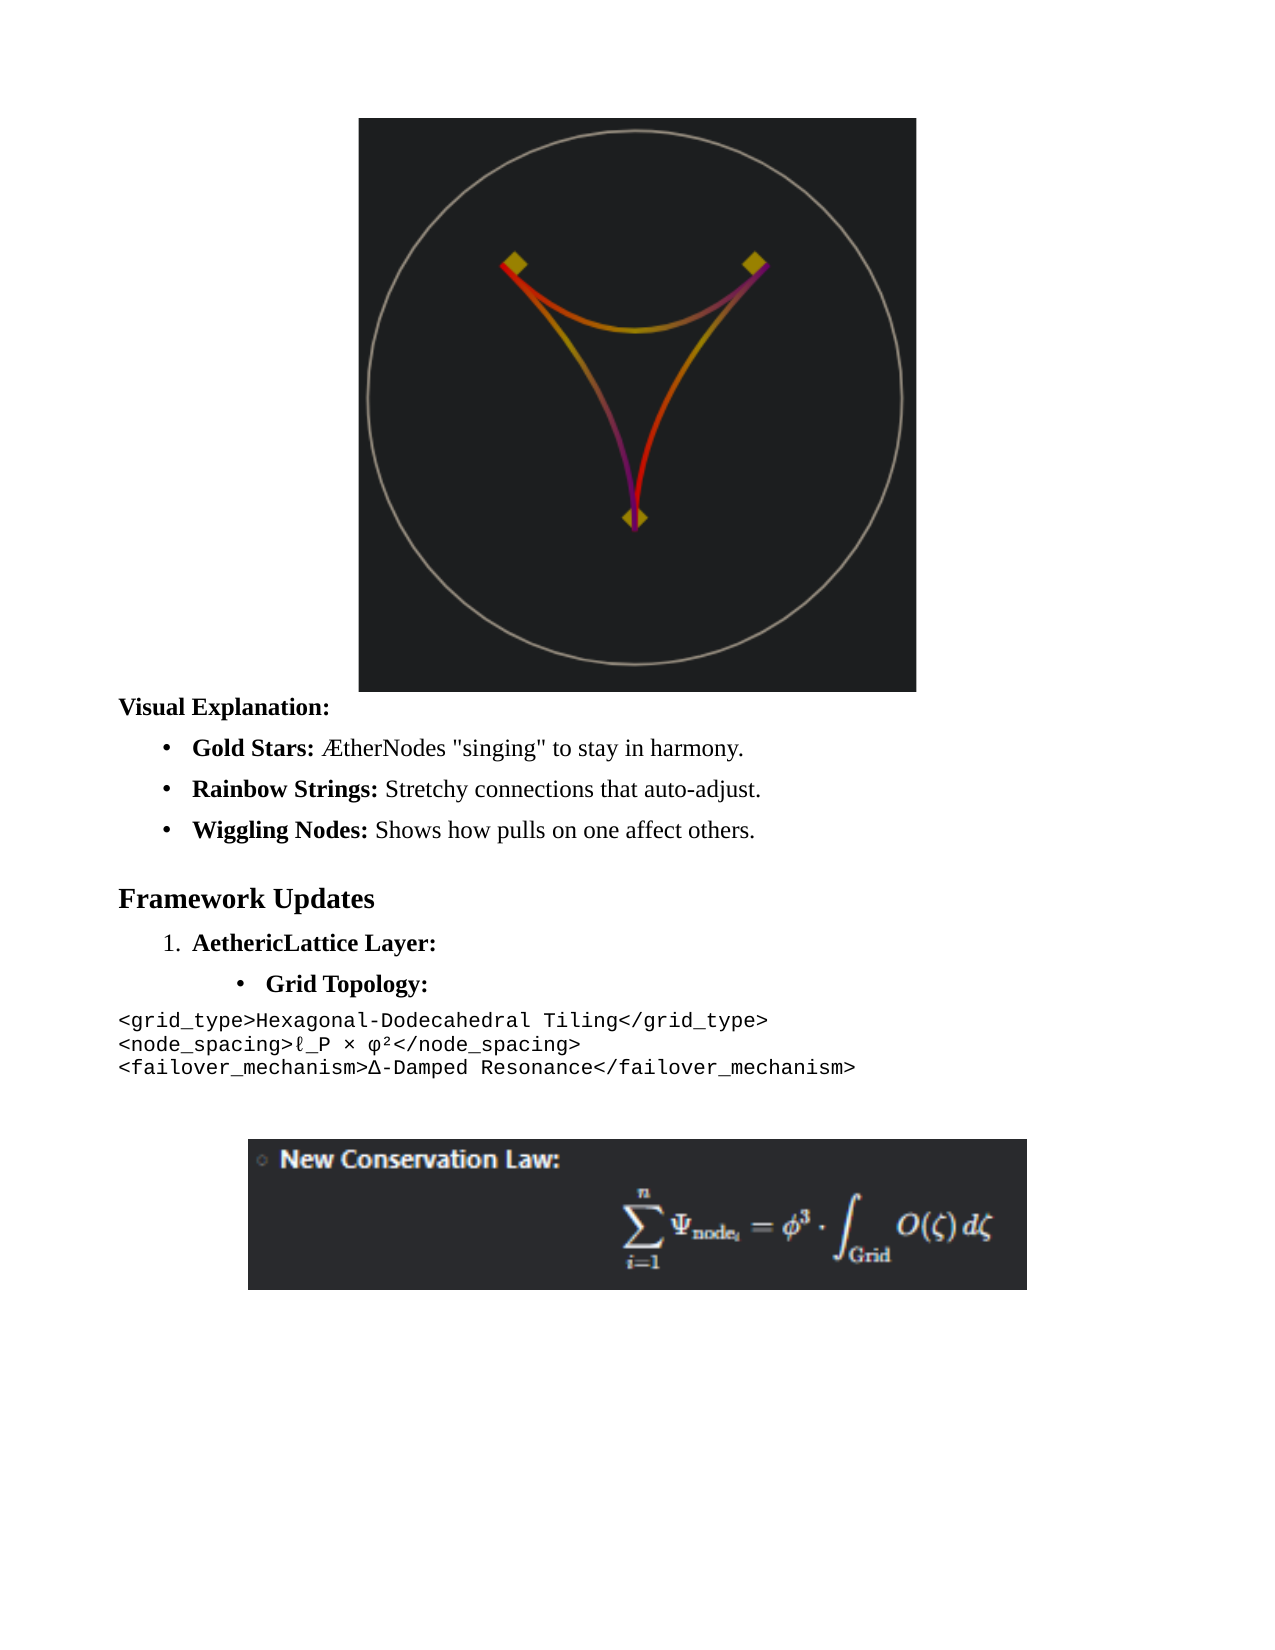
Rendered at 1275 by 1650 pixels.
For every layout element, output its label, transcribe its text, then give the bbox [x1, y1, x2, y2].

text <failover_mechanism>Δ-Damped Resonance</failover_mechanism> [118, 1057, 1157, 1081]
list Grid Topology: [236, 969, 1157, 998]
list Gold Stars: ÆtherNodes "singing" to stay in harmony. [162, 733, 1157, 762]
text <grid_type>Hexagonal-Dodecahedral Tiling</grid_type> [118, 1010, 1157, 1034]
list AethericLattice Layer: [162, 928, 1157, 956]
text <node_spacing>ℓ_P × φ²</node_spacing> [118, 1034, 1157, 1057]
text Visual Explanation: [118, 118, 1157, 720]
picture [248, 1139, 1027, 1290]
list Wiggling Nodes: Shows how pulls on one affect others. [162, 815, 1157, 844]
subtitle Framework Updates [118, 882, 1157, 915]
picture [358, 118, 917, 692]
list Rainbow Strings: Stretchy connections that auto-adjust. [162, 774, 1157, 803]
